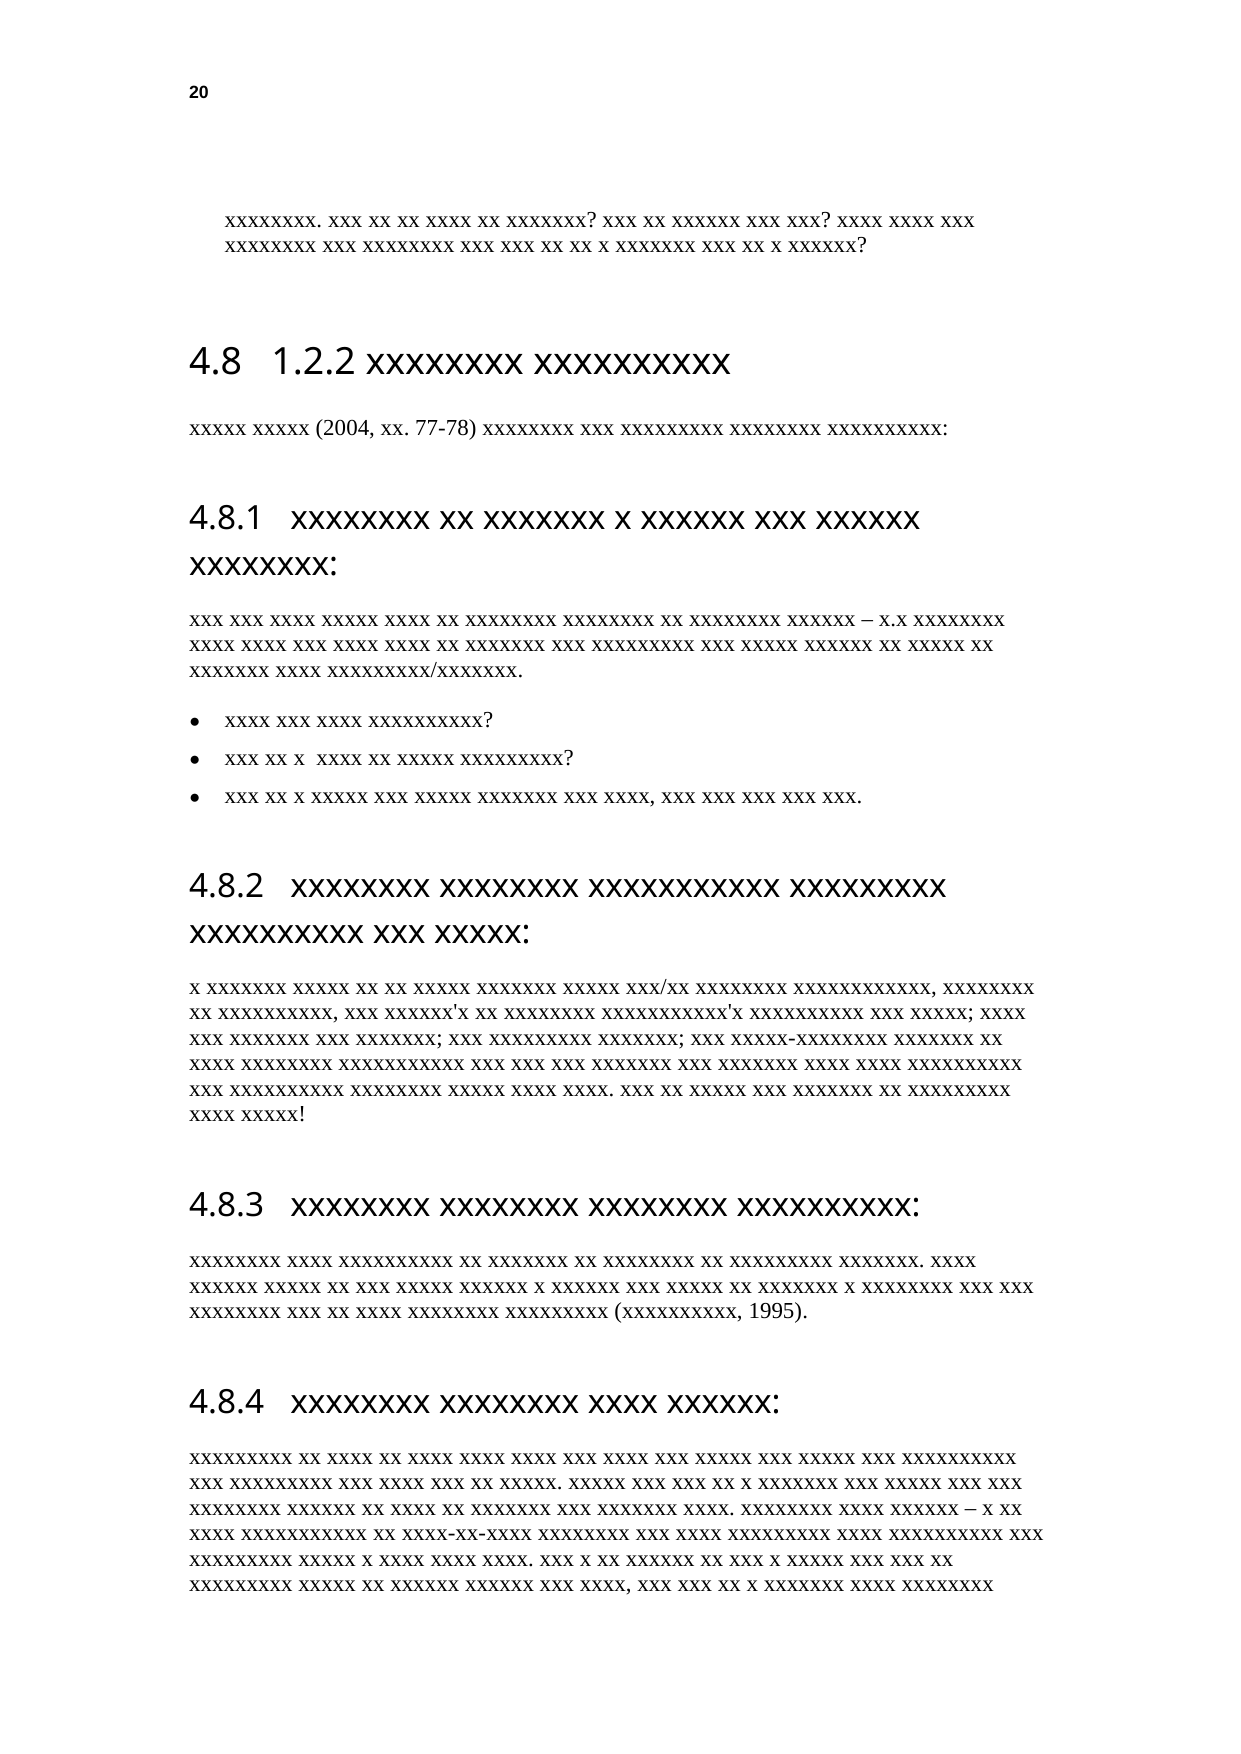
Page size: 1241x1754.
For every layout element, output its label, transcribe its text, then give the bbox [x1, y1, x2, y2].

list xxxx xxx xxxx xxxxxxxxxx? [189, 707, 1051, 732]
subtitle xxxxxxxx xxxxxxxx xxxxxxxx xxxxxxxxxx: [189, 1181, 1051, 1226]
subtitle xxxxxxxx xxxxxxxx xxxx xxxxxx: [189, 1378, 1051, 1423]
text x xxxxxxx xxxxx xx xx xxxxx xxxxxxx xxxxx xxx/xx xxxxxxxx xxxxxxxxxxxx, xxxxxxxx xx xxxxxxxxxx, xxx xxxxxx'x xx xxxxxxxx xxxxxxxxxxx'x xxxxxxxxxx xxx xxxxx; xxxx xxx xxxxxxx xxx xxxxxxx; xxx xxxxxxxxx xxxxxxx; xxx xxxxx-xxxxxxxx xxxxxxx xx xxxx xxxxxxxx xxxxxxxxxxx xxx xxx xxx xxxxxxx xxx xxxxxxx xxxx xxxx xxxxxxxxxx xxx xxxxxxxxxx xxxxxxxx xxxxx xxxx xxxx. xxx xx xxxxx xxx xxxxxxx xx xxxxxxxxx xxxx xxxxx! [189, 974, 1051, 1127]
list xxxxxxxx. xxx xx xx xxxx xx xxxxxxx? xxx xx xxxxxx xxx xxx? xxxx xxxx xxx xxxxxxxx xxx xxxxxxxx xxx xxx xx xx x xxxxxxx xxx xx x xxxxxx? [189, 207, 1051, 258]
subtitle xxxxxxxx xx xxxxxxx x xxxxxx xxx xxxxxx xxxxxxxx: [189, 494, 1051, 585]
text xxx xxx xxxx xxxxx xxxx xx xxxxxxxx xxxxxxxx xx xxxxxxxx xxxxxx – x.x xxxxxxxx xxxx xxxx xxx xxxx xxxx xx xxxxxxx xxx xxxxxxxxx xxx xxxxx xxxxxx xx xxxxx xx xxxxxxx xxxx xxxxxxxxx/xxxxxxx. [189, 606, 1051, 682]
subtitle xxxxxxxx xxxxxxxx xxxxxxxxxxx xxxxxxxxx xxxxxxxxxx xxx xxxxx: [189, 862, 1051, 953]
text xxxxxxxxx xx xxxx xx xxxx xxxx xxxx xxx xxxx xxx xxxxx xxx xxxxx xxx xxxxxxxxxx xxx xxxxxxxxx xxx xxxx xxx xx xxxxx. xxxxx xxx xxx xx x xxxxxxx xxx xxxxx xxx xxx xxxxxxxx xxxxxx xx xxxx xx xxxxxxx xxx xxxxxxx xxxx. xxxxxxxx xxxx xxxxxx – x xx xxxx xxxxxxxxxxx xx xxxx-xx-xxxx xxxxxxxx xxx xxxx xxxxxxxxx xxxx xxxxxxxxxx xxx xxxxxxxxx xxxxx x xxxx xxxx xxxx. xxx x xx xxxxxx xx xxx x xxxxx xxx xxx xx xxxxxxxxx xxxxx xx xxxxxx xxxxxx xxx xxxx, xxx xxx xx x xxxxxxx xxxx xxxxxxxx [189, 1444, 1051, 1597]
text xxxxxxxx xxxx xxxxxxxxxx xx xxxxxxx xx xxxxxxxx xx xxxxxxxxx xxxxxxx. xxxx xxxxxx xxxxx xx xxx xxxxx xxxxxx x xxxxxx xxx xxxxx xx xxxxxxx x xxxxxxxx xxx xxx xxxxxxxx xxx xx xxxx xxxxxxxx xxxxxxxxx (xxxxxxxxxx, 1995). [189, 1247, 1051, 1323]
text xxxxx xxxxx (2004, xx. 77-78) xxxxxxxx xxx xxxxxxxxx xxxxxxxx xxxxxxxxxx: [189, 414, 1051, 440]
list xxx xx x xxxx xx xxxxx xxxxxxxxx? [189, 745, 1051, 770]
subtitle 1.2.2 xxxxxxxx xxxxxxxxxx [189, 334, 1051, 386]
list xxx xx x xxxxx xxx xxxxx xxxxxxx xxx xxxx, xxx xxx xxx xxx xxx. [189, 783, 1051, 808]
